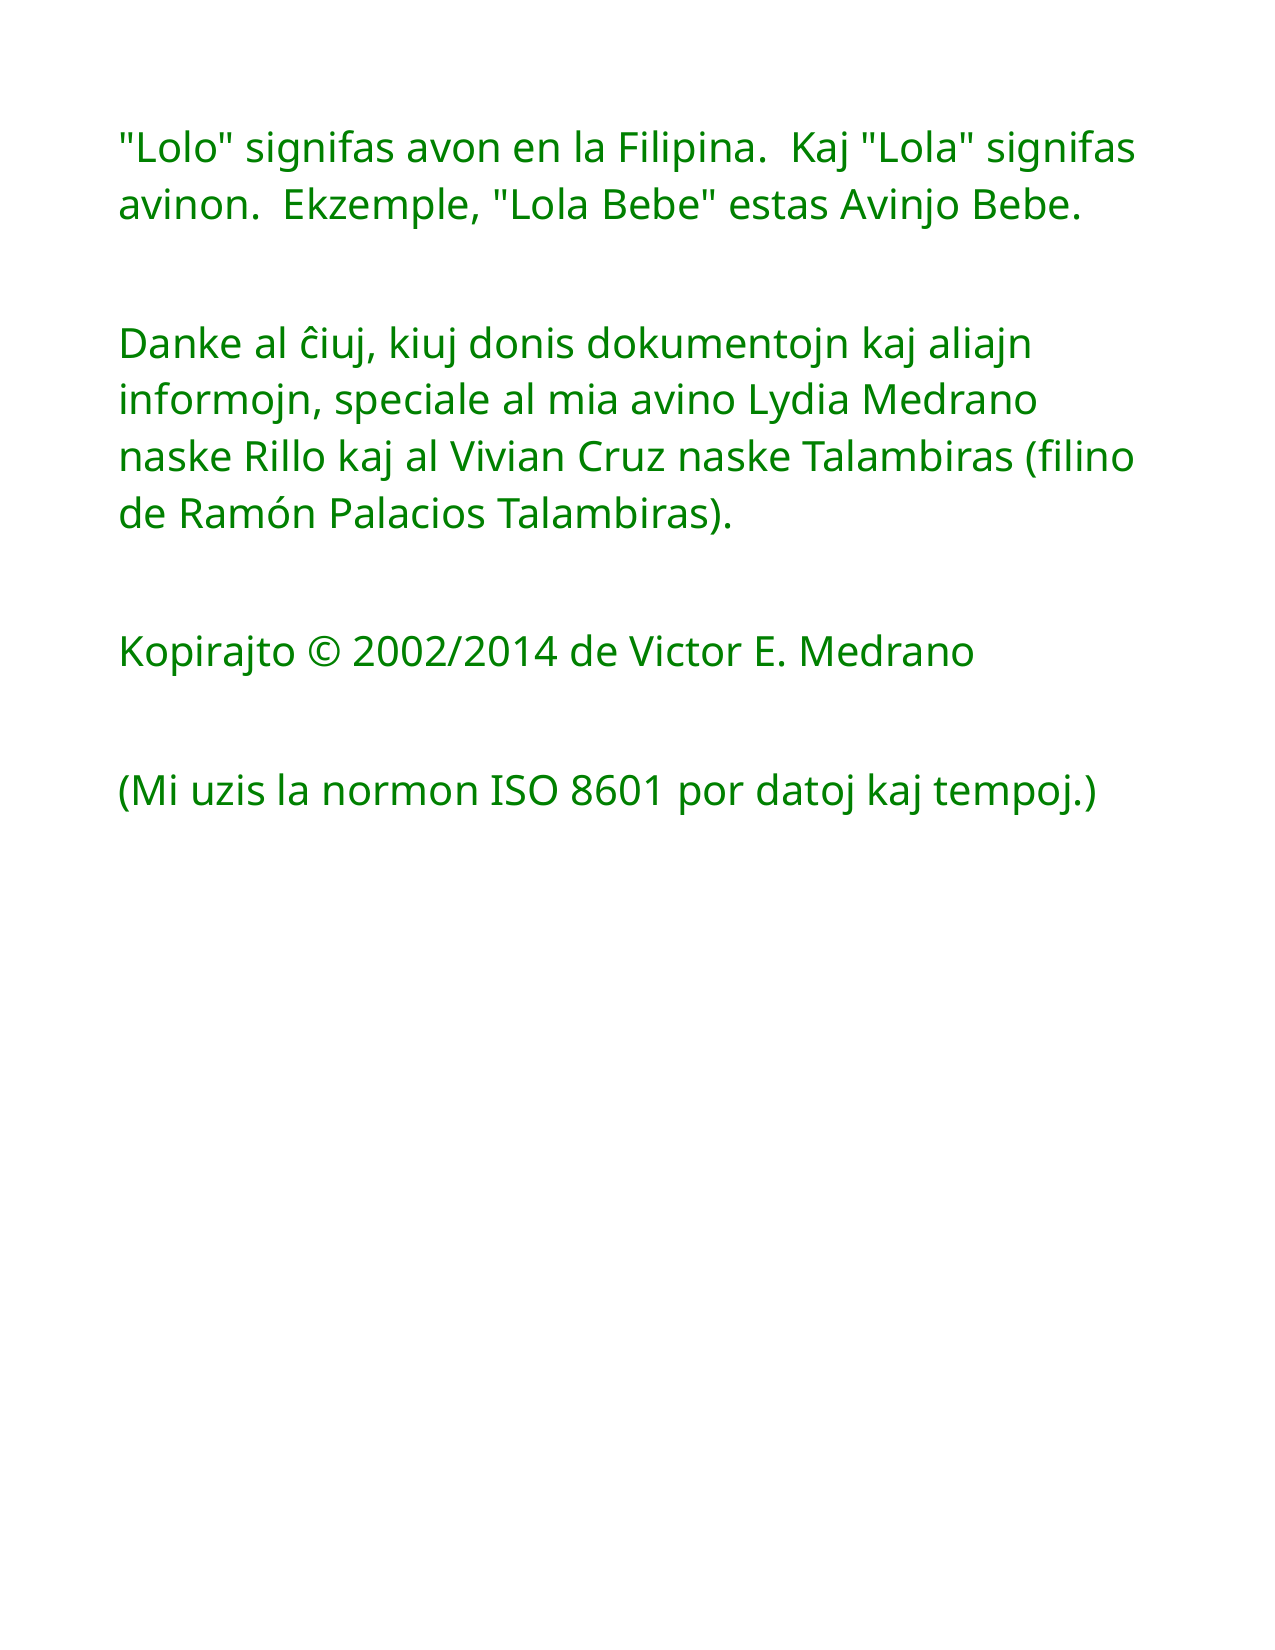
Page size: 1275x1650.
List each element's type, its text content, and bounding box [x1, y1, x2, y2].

text (Mi uzis la normon ISO 8601 por datoj kaj tempoj.) [118, 761, 1157, 818]
text Kopirajto © 2002/2014 de Victor E. Medrano [118, 622, 1157, 679]
text Danke al ĉiuj, kiuj donis dokumentojn kaj aliajn informojn, speciale al mia avino Lydia Medrano naske Rillo kaj al Vivian Cruz naske Talambiras (filino de Ramón Palacios Talambiras). [118, 313, 1157, 541]
text "Lolo" signifas avon en la Filipina. Kaj "Lola" signifas avinon. Ekzemple, "Lola Bebe" estas Avinjo Bebe. [118, 118, 1157, 232]
